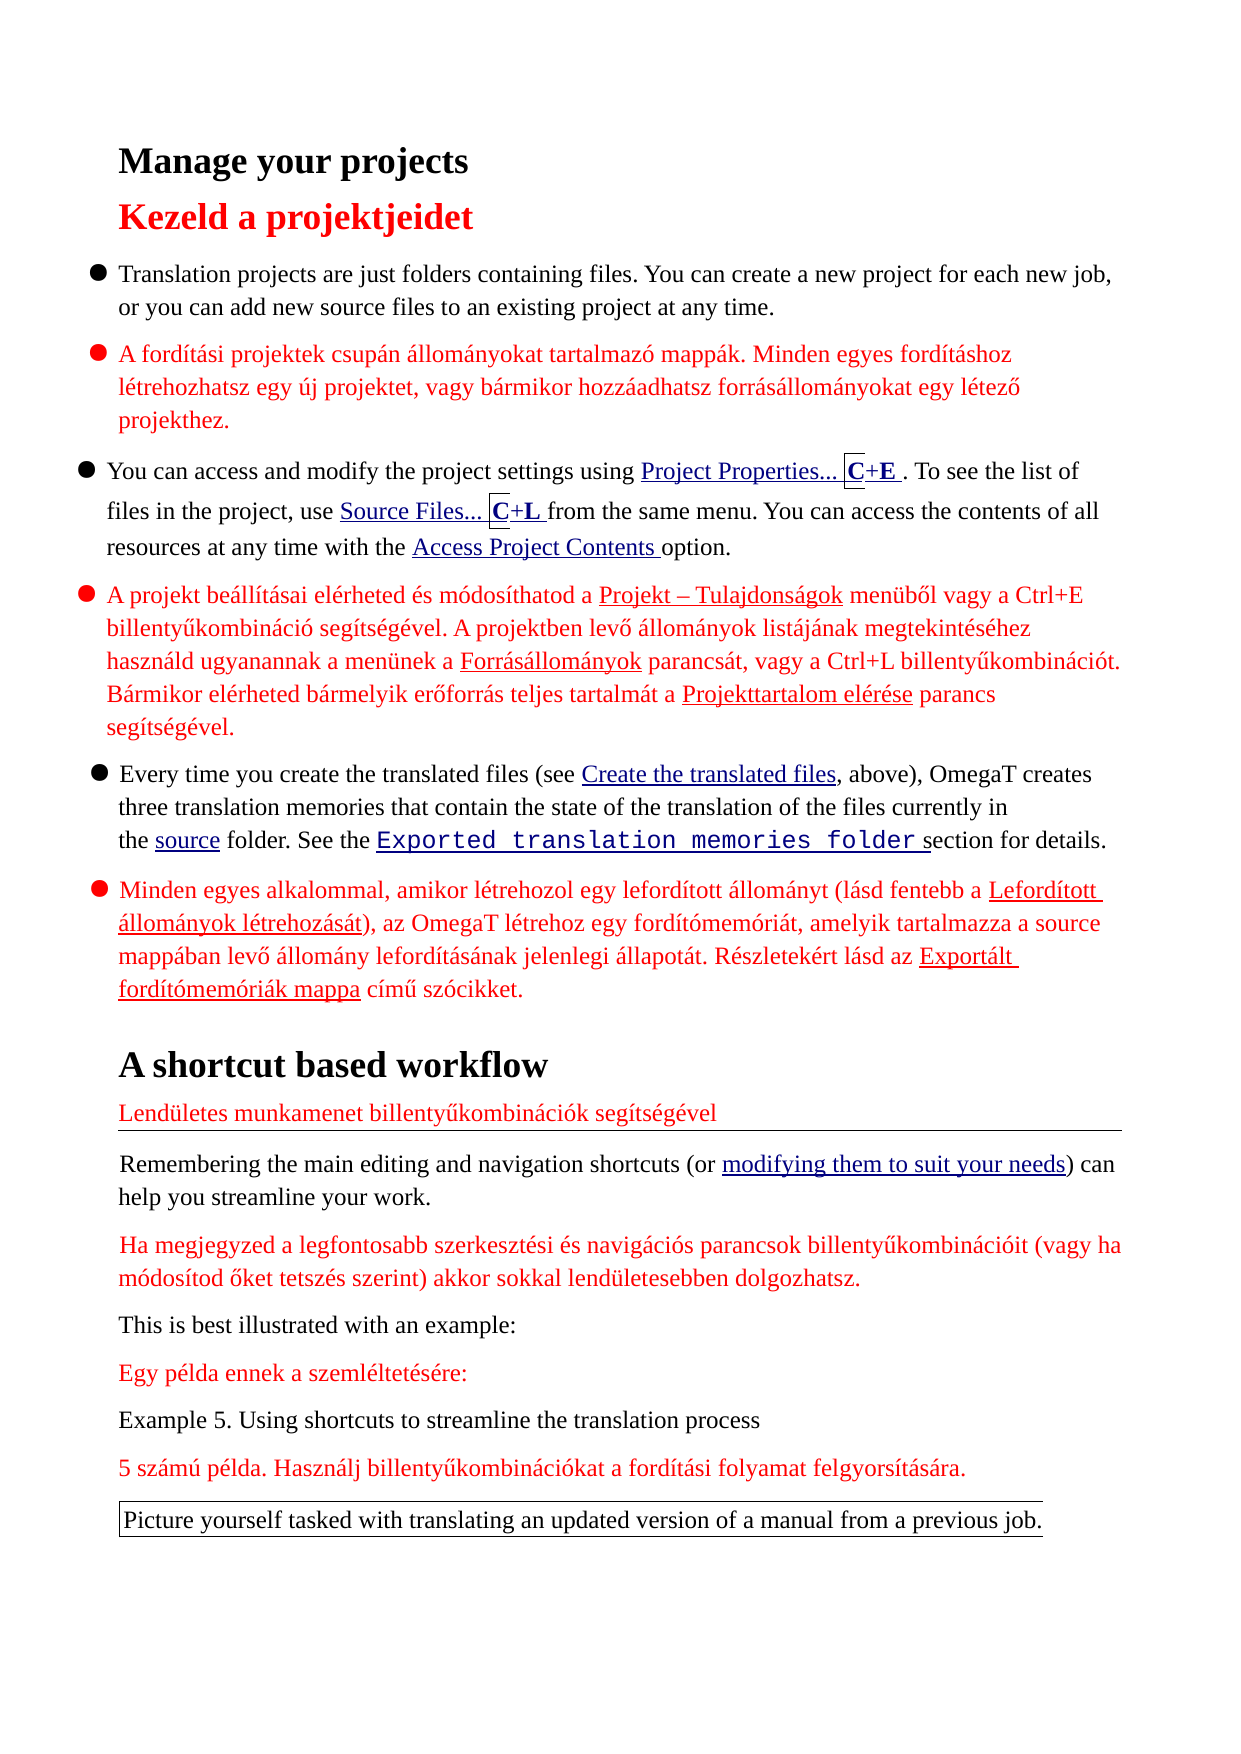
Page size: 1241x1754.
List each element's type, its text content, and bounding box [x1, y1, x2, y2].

subtitle Manage your projects [118, 139, 1122, 182]
text Remembering the main editing and navigation shortcuts (or modifying them to suit your needs) can help you streamline your work. [118, 1149, 1122, 1211]
list A projekt beállításai elérheted és módosíthatod a Projekt – Tulajdonságok menüből vagy a Ctrl+E billentyűkombináció segítségével. A projektben levő állományok listájának megtekintéséhez használd ugyanannak a menünek a Forrásállományok parancsát, vagy a Ctrl+L billentyűkombinációt. Bármikor elérheted bármelyik erőforrás teljes tartalmát a Projekttartalom elérése parancs segítségével. [106, 580, 1122, 741]
list You can access and modify the project settings using Project Properties... C+E . To see the list of files in the project, use Source Files... C+L from the same menu. You can access the contents of all resources at any time with the Access Project Contents option. [106, 453, 1122, 561]
text This is best illustrated with an example: [118, 1310, 1122, 1339]
text Example 5. Using shortcuts to streamline the translation process [118, 1406, 1122, 1434]
text Picture yourself tasked with translating an updated version of a manual from a previous job. [120, 1501, 1122, 1537]
text Lendületes munkamenet billentyűkombinációk segítségével [118, 1098, 1122, 1130]
list A fordítási projektek csupán állományokat tartalmazó mappák. Minden egyes fordításhoz létrehozhatsz egy új projektet, vagy bármikor hozzáadhatsz forrásállományokat egy létező projekthez. [118, 339, 1122, 434]
list Minden egyes alkalommal, amikor létrehozol egy lefordított állományt (lásd fentebb a Lefordított állományok létrehozását), az OmegaT létrehoz egy fordítómemóriát, amelyik tartalmazza a source mappában levő állomány lefordításának jelenlegi állapotát. Részletekért lásd az Exportált fordítómemóriák mappa című szócikket. [118, 875, 1122, 1003]
text 5 számú példa. Használj billentyűkombinációkat a fordítási folyamat felgyorsítására. [118, 1453, 1122, 1482]
text Kezeld a projektjeidet [118, 194, 1122, 238]
text Egy példa ennek a szemléltetésére: [118, 1358, 1122, 1387]
subtitle A shortcut based workflow [118, 1043, 1122, 1086]
list Translation projects are just folders containing files. You can create a new project for each new job, or you can add new source files to an existing project at any time. [118, 259, 1122, 321]
list Every time you create the translated files (see Create the translated files, above), OmegaT creates three translation memories that contain the state of the translation of the files currently in the source folder. See the Exported translation memories folder section for details. [118, 759, 1122, 856]
text Ha megjegyzed a legfontosabb szerkesztési és navigációs parancsok billentyűkombinációit (vagy ha módosítod őket tetszés szerint) akkor sokkal lendületesebben dolgozhatsz. [118, 1230, 1122, 1292]
